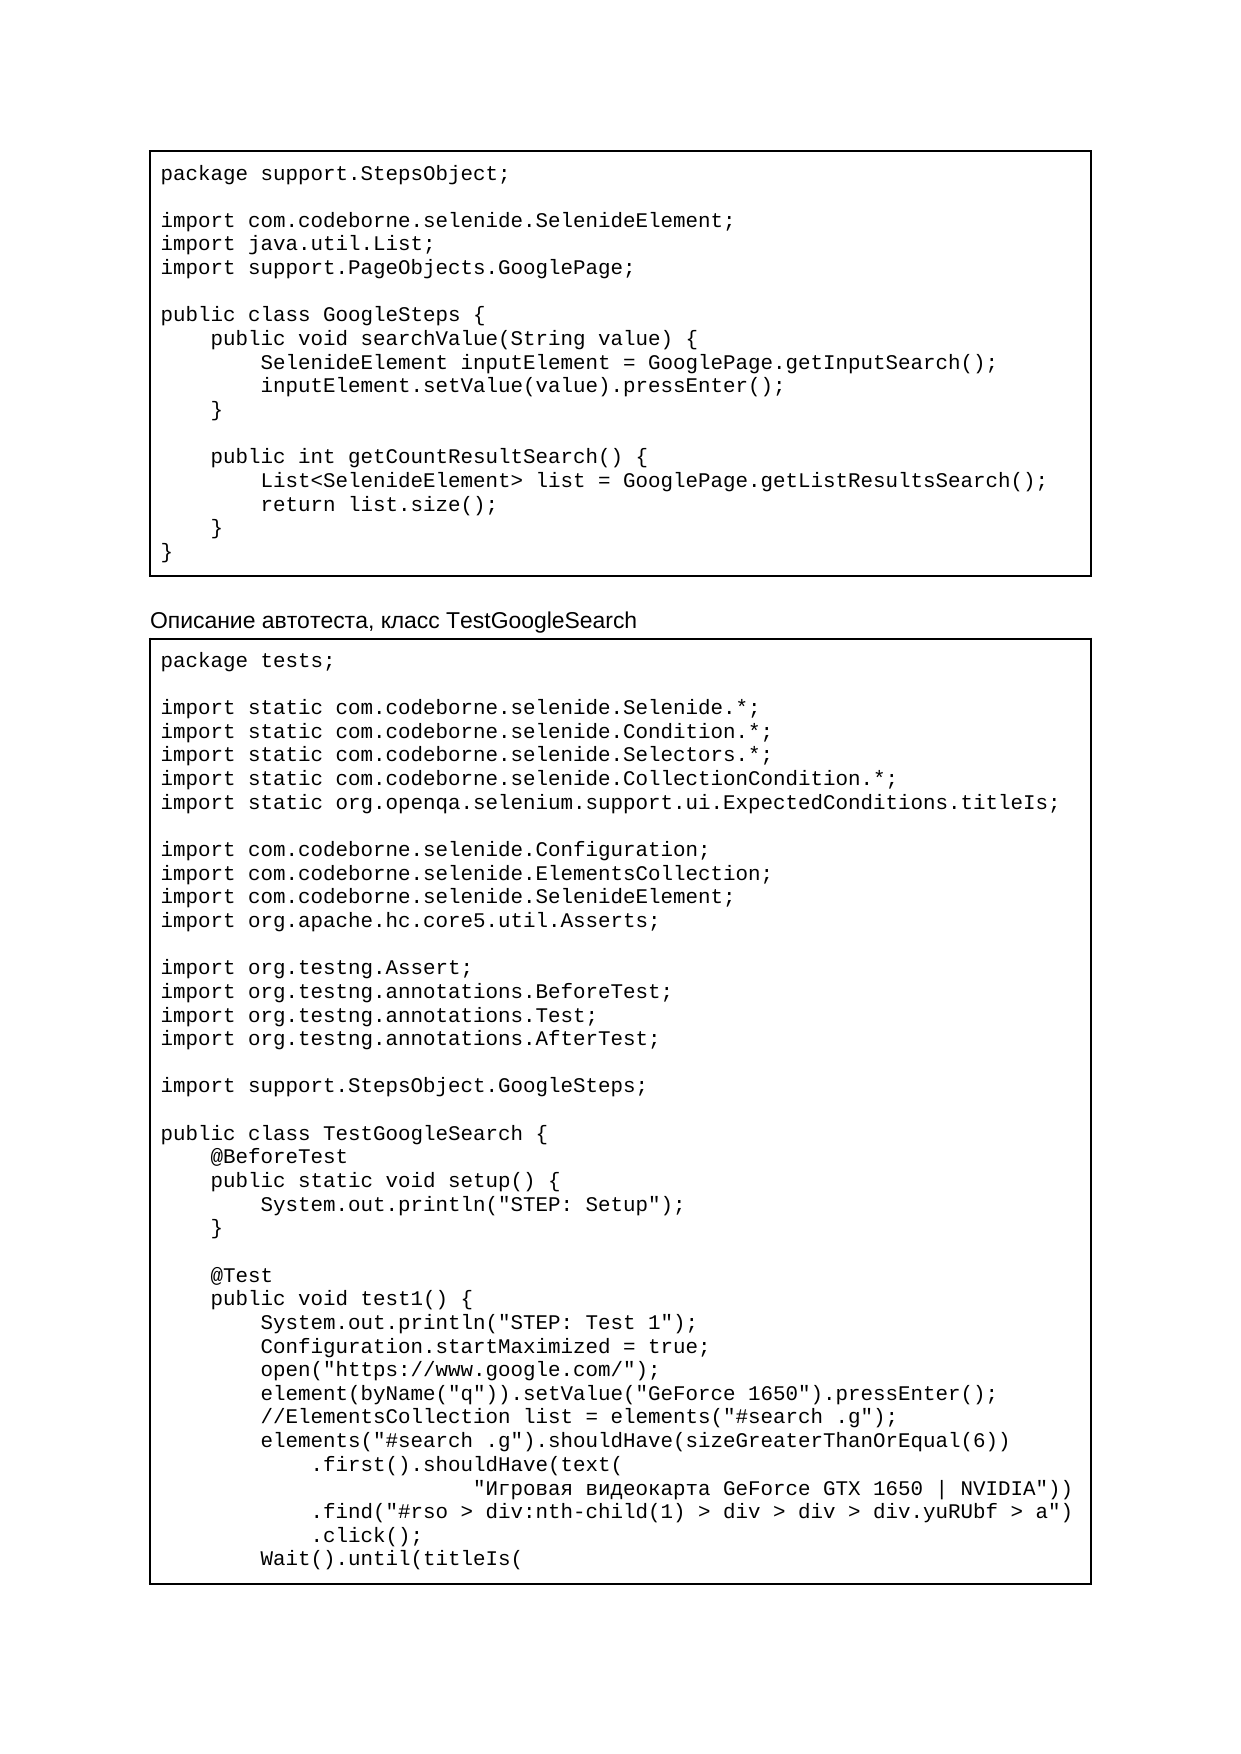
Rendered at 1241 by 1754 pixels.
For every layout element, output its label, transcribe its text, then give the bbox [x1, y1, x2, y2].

text Описание автотеста, класс TestGoogleSearch [150, 607, 1090, 633]
table_header package support.StepsObject; import com.codeborne.selenide.SelenideElement; import java.util.List; import support.PageObjects.GooglePage; public class GoogleSteps { public void searchValue(String value) { SelenideElement inputElement = GooglePage.getInputSearch(); inputElement.setValue(value).pressEnter(); } public int getCountResultSearch() { List<SelenideElement> list = GooglePage.getListResultsSearch(); return list.size(); } } [151, 152, 1090, 575]
table_header package tests; import static com.codeborne.selenide.Selenide.*; import static com.codeborne.selenide.Condition.*; import static com.codeborne.selenide.Selectors.*; import static com.codeborne.selenide.CollectionCondition.*; import static org.openqa.selenium.support.ui.ExpectedConditions.titleIs; import com.codeborne.selenide.Configuration; import com.codeborne.selenide.ElementsCollection; import com.codeborne.selenide.SelenideElement; import org.apache.hc.core5.util.Asserts; import org.testng.Assert; import org.testng.annotations.BeforeTest; import org.testng.annotations.Test; import org.testng.annotations.AfterTest; import support.StepsObject.GoogleSteps; public class TestGoogleSearch { @BeforeTest public static void setup() { System.out.println("STEP: Setup"); } @Test public void test1() { System.out.println("STEP: Test 1"); Configuration.startMaximized = true; open("https://www.google.com/"); element(byName("q")).setValue("GeForce 1650").pressEnter(); //ElementsCollection list = elements("#search .g"); elements("#search .g").shouldHave(sizeGreaterThanOrEqual(6)) .first().shouldHave(text( "Игровая видеокарта GeForce GTX 1650 | NVIDIA")) .find("#rso > div:nth-child(1) > div > div > div.yuRUbf > a") .click(); Wait().until(titleIs( [151, 640, 1090, 1582]
